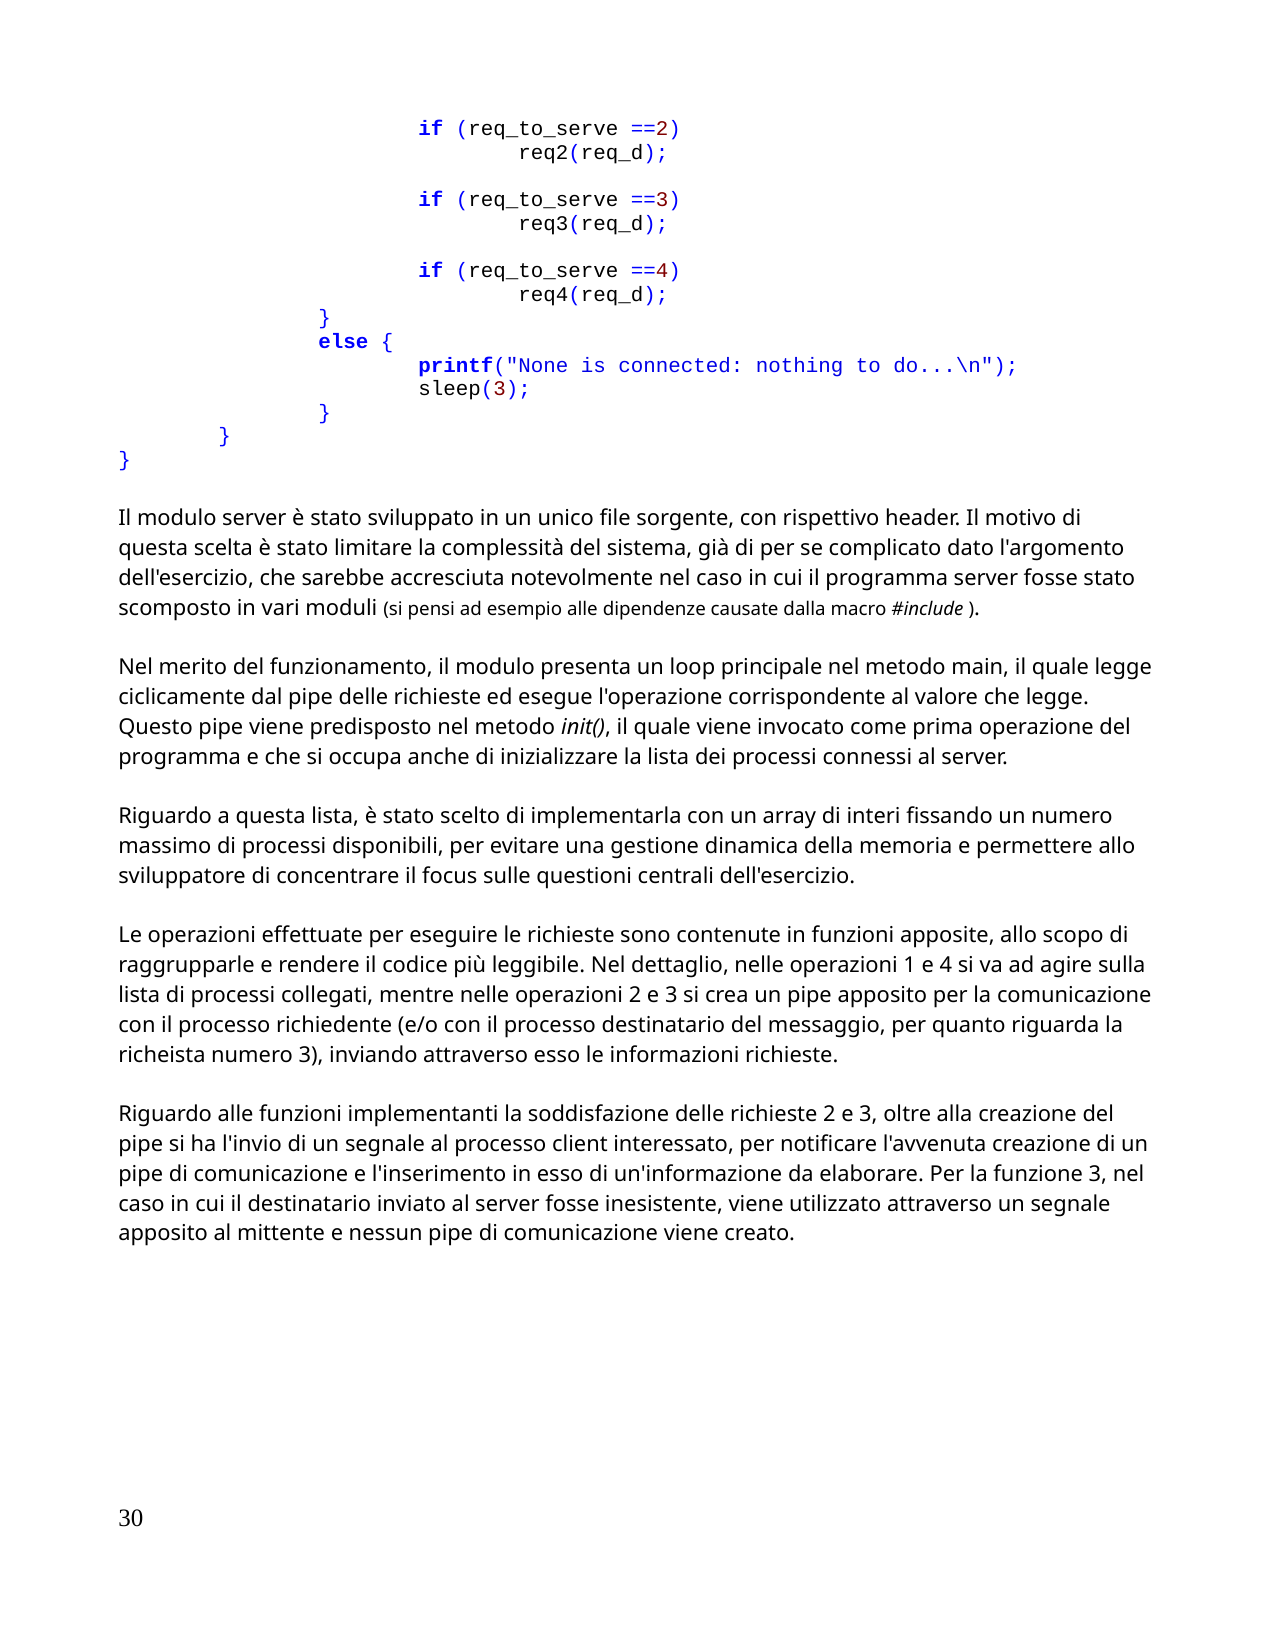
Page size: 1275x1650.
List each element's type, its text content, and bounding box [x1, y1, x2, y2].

text } [118, 449, 1157, 473]
text req4(req_d); [118, 284, 1157, 307]
text if (req_to_serve ==4) [118, 260, 1157, 284]
text if (req_to_serve ==2) [118, 118, 1157, 142]
text Riguardo a questa lista, è stato scelto di implementarla con un array di interi fissando un numero massimo di processi disponibili, per evitare una gestione dinamica della memoria e permettere allo sviluppatore di concentrare il focus sulle questioni centrali dell'esercizio. [118, 800, 1157, 889]
text } [118, 402, 1157, 426]
text Le operazioni effettuate per eseguire le richieste sono contenute in funzioni apposite, allo scopo di raggrupparle e rendere il codice più leggibile. Nel dettaglio, nelle operazioni 1 e 4 si va ad agire sulla lista di processi collegati, mentre nelle operazioni 2 e 3 si crea un pipe apposito per la comunicazione con il processo richiedente (e/o con il processo destinatario del messaggio, per quanto riguarda la richeista numero 3), inviando attraverso esso le informazioni richieste. [118, 919, 1157, 1068]
text printf("None is connected: nothing to do...\n"); [118, 354, 1157, 378]
text if (req_to_serve ==3) [118, 189, 1157, 213]
text req3(req_d); [118, 213, 1157, 236]
text Riguardo alle funzioni implementanti la soddisfazione delle richieste 2 e 3, oltre alla creazione del pipe si ha l'invio di un segnale al processo client interessato, per notificare l'avvenuta creazione di un pipe di comunicazione e l'inserimento in esso di un'informazione da elaborare. Per la funzione 3, nel caso in cui il destinatario inviato al server fosse inesistente, viene utilizzato attraverso un segnale apposito al mittente e nessun pipe di comunicazione viene creato. [118, 1098, 1157, 1247]
text req2(req_d); [118, 142, 1157, 165]
text else { [118, 331, 1157, 354]
text } [118, 307, 1157, 331]
text } [118, 426, 1157, 449]
text Nel merito del funzionamento, il modulo presenta un loop principale nel metodo main, il quale legge ciclicamente dal pipe delle richieste ed esegue l'operazione corrispondente al valore che legge. Questo pipe viene predisposto nel metodo init(), il quale viene invocato come prima operazione del programma e che si occupa anche di inizializzare la lista dei processi connessi al server. [118, 651, 1157, 770]
text Il modulo server è stato sviluppato in un unico file sorgente, con rispettivo header. Il motivo di questa scelta è stato limitare la complessità del sistema, già di per se complicato dato l'argomento dell'esercizio, che sarebbe accresciuta notevolmente nel caso in cui il programma server fosse stato scomposto in vari moduli (si pensi ad esempio alle dipendenze causate dalla macro #include ). [118, 502, 1157, 621]
text sleep(3); [118, 378, 1157, 402]
